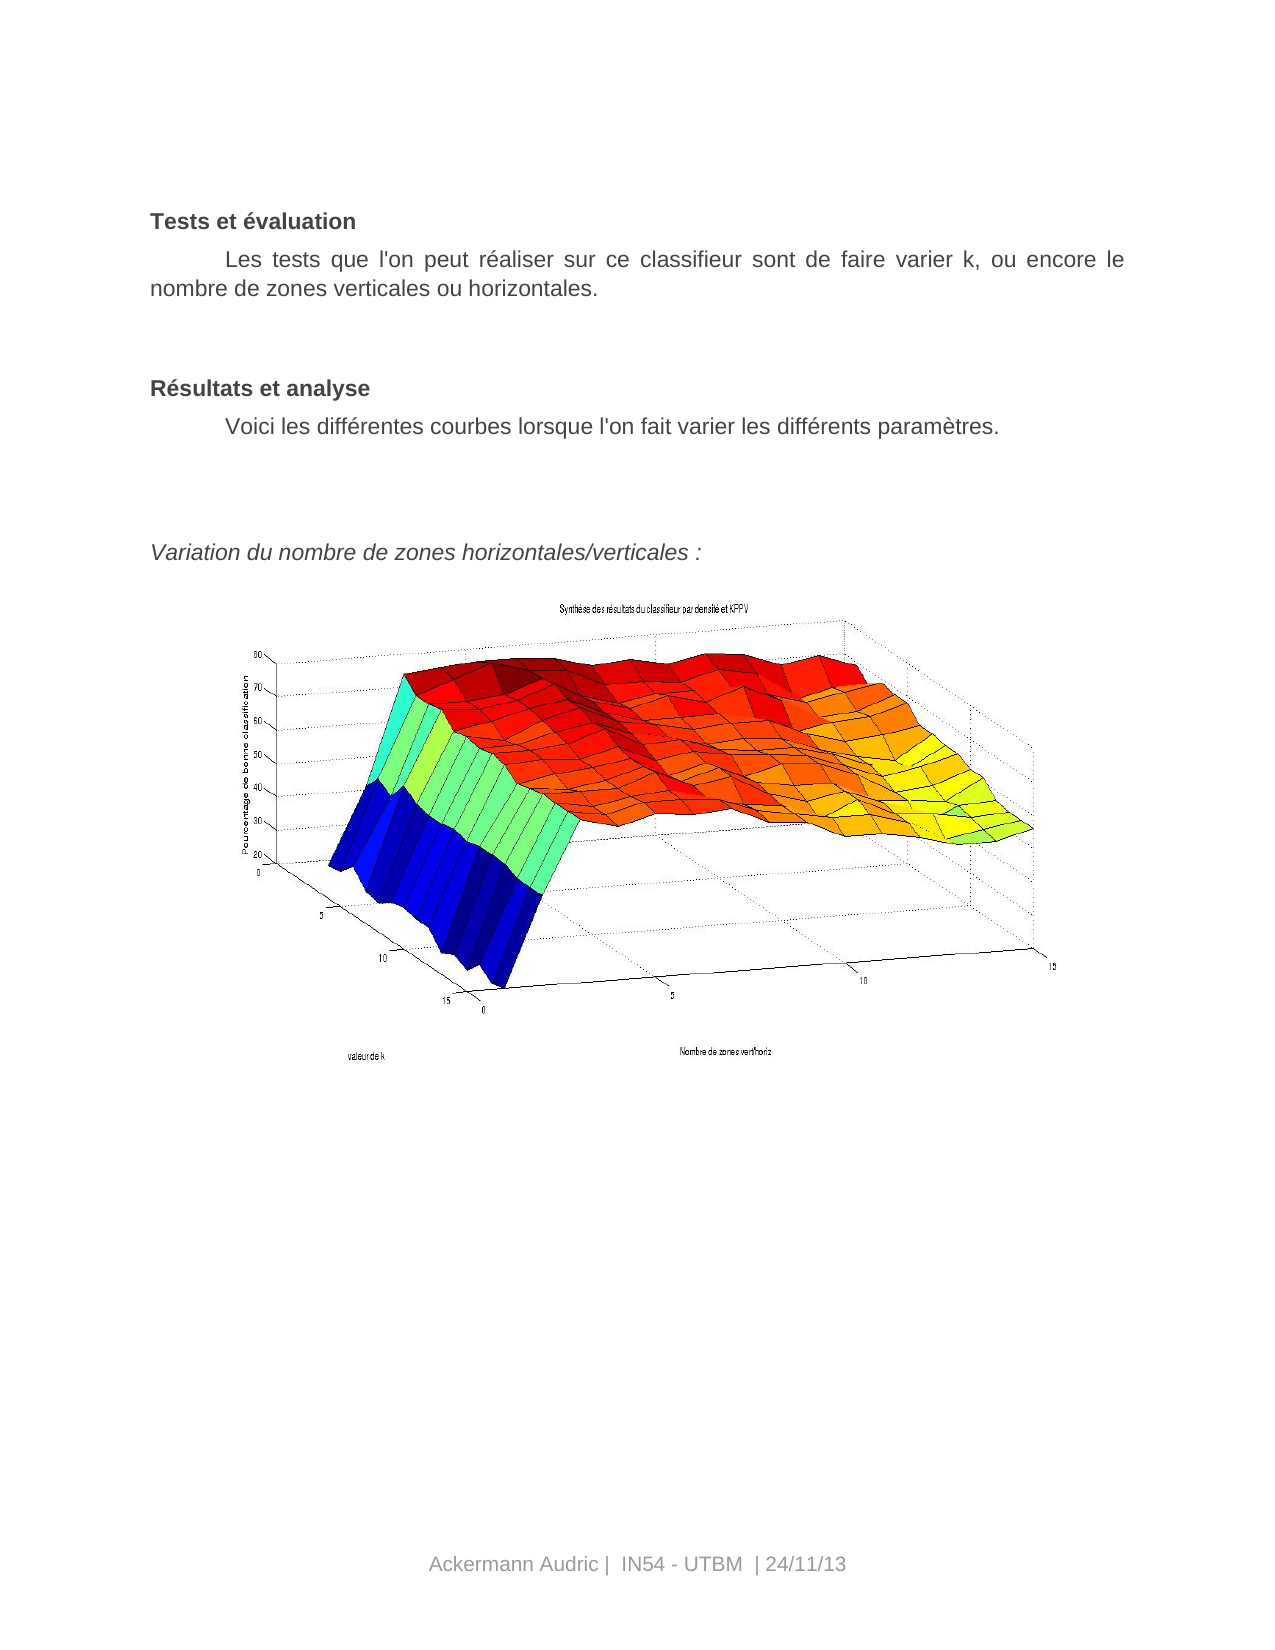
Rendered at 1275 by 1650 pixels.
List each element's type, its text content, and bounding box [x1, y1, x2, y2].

subtitle Tests et évaluation [150, 208, 1125, 234]
subtitle Les tests que l'on peut réaliser sur ce classifieur sont de faire varier k, ou encore le nombre de zones verticales ou horizontales. [150, 246, 1125, 301]
subtitle Variation du nombre de zones horizontales/verticales : [150, 539, 1125, 565]
subtitle Voici les différentes courbes lorsque l'on fait varier les différents paramètres. [150, 414, 1125, 439]
subtitle Résultats et analyse [150, 376, 1125, 402]
picture [150, 584, 1125, 1064]
